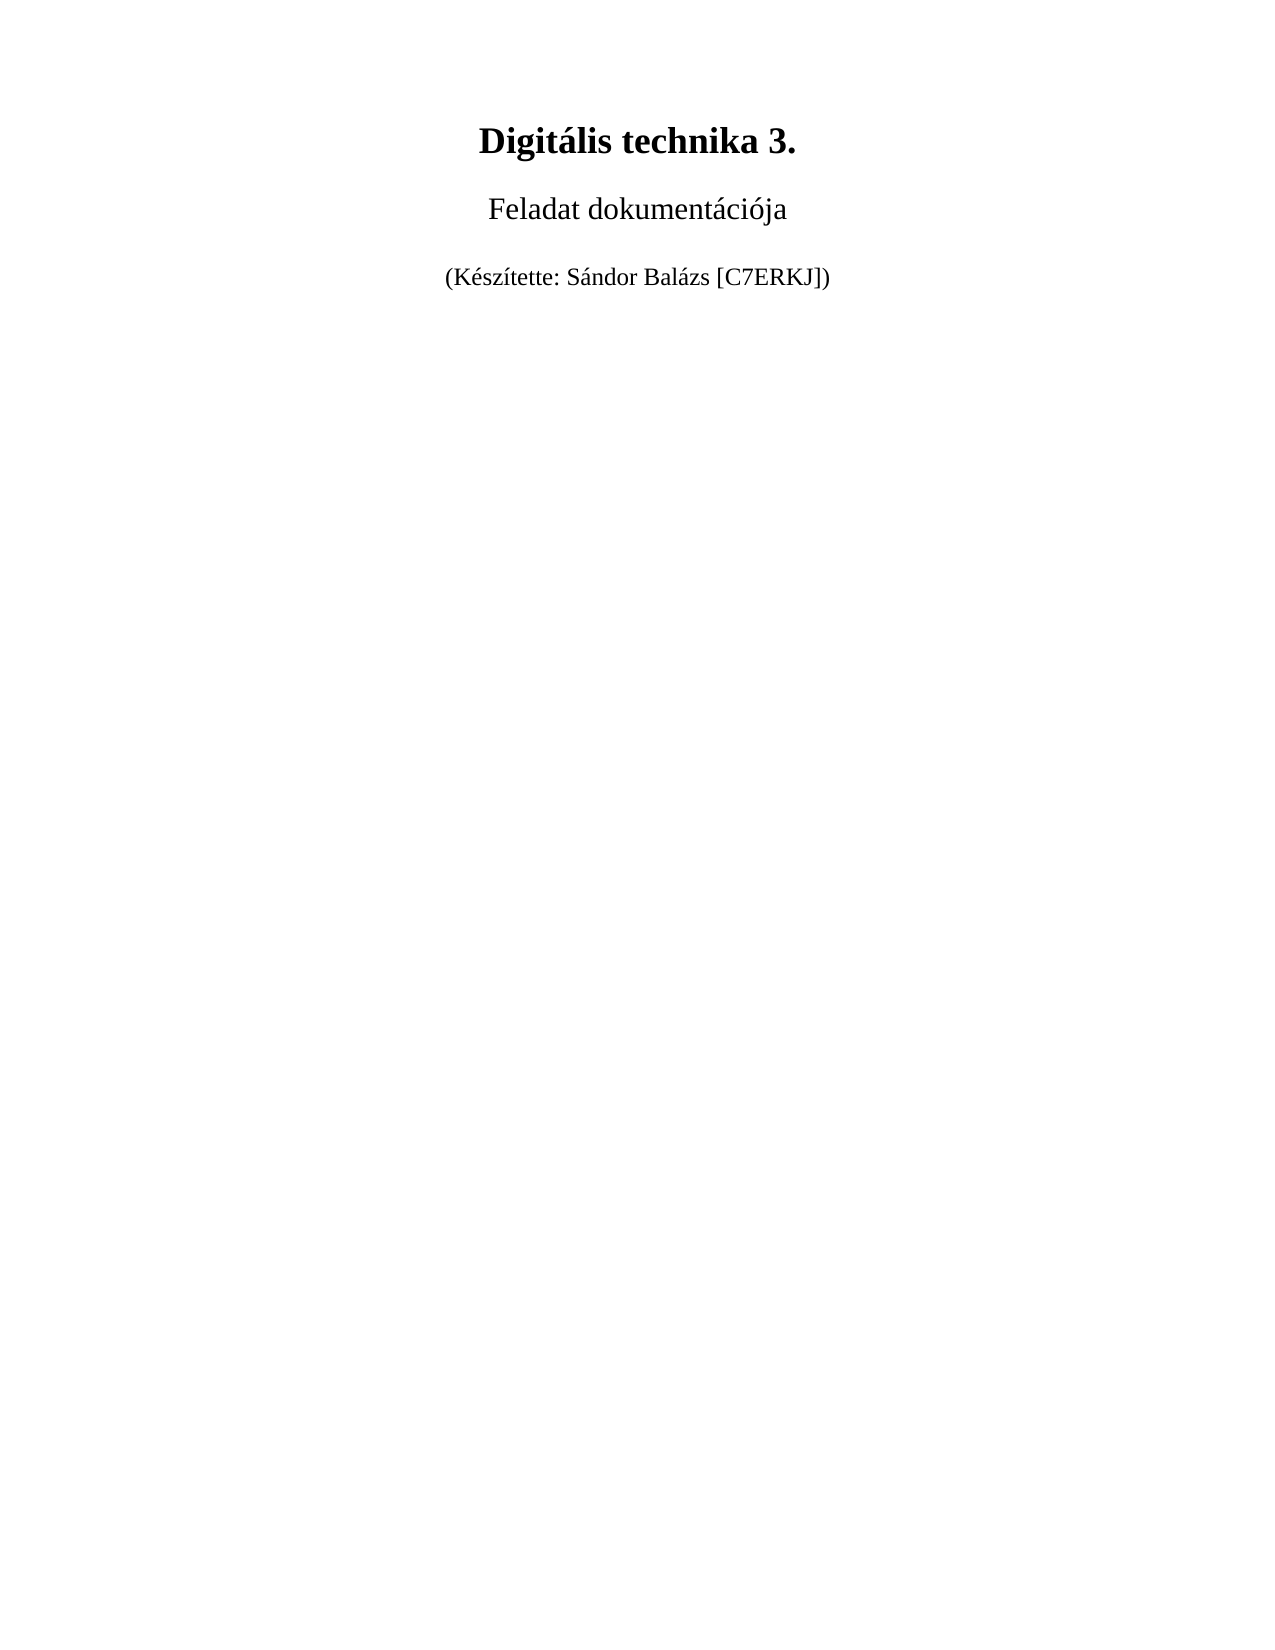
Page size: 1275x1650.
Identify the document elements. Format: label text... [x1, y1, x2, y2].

text Feladat dokumentációja [118, 190, 1157, 226]
text Digitális technika 3. [118, 118, 1157, 161]
text (Készítette: Sándor Balázs [C7ERKJ]) [118, 262, 1157, 291]
